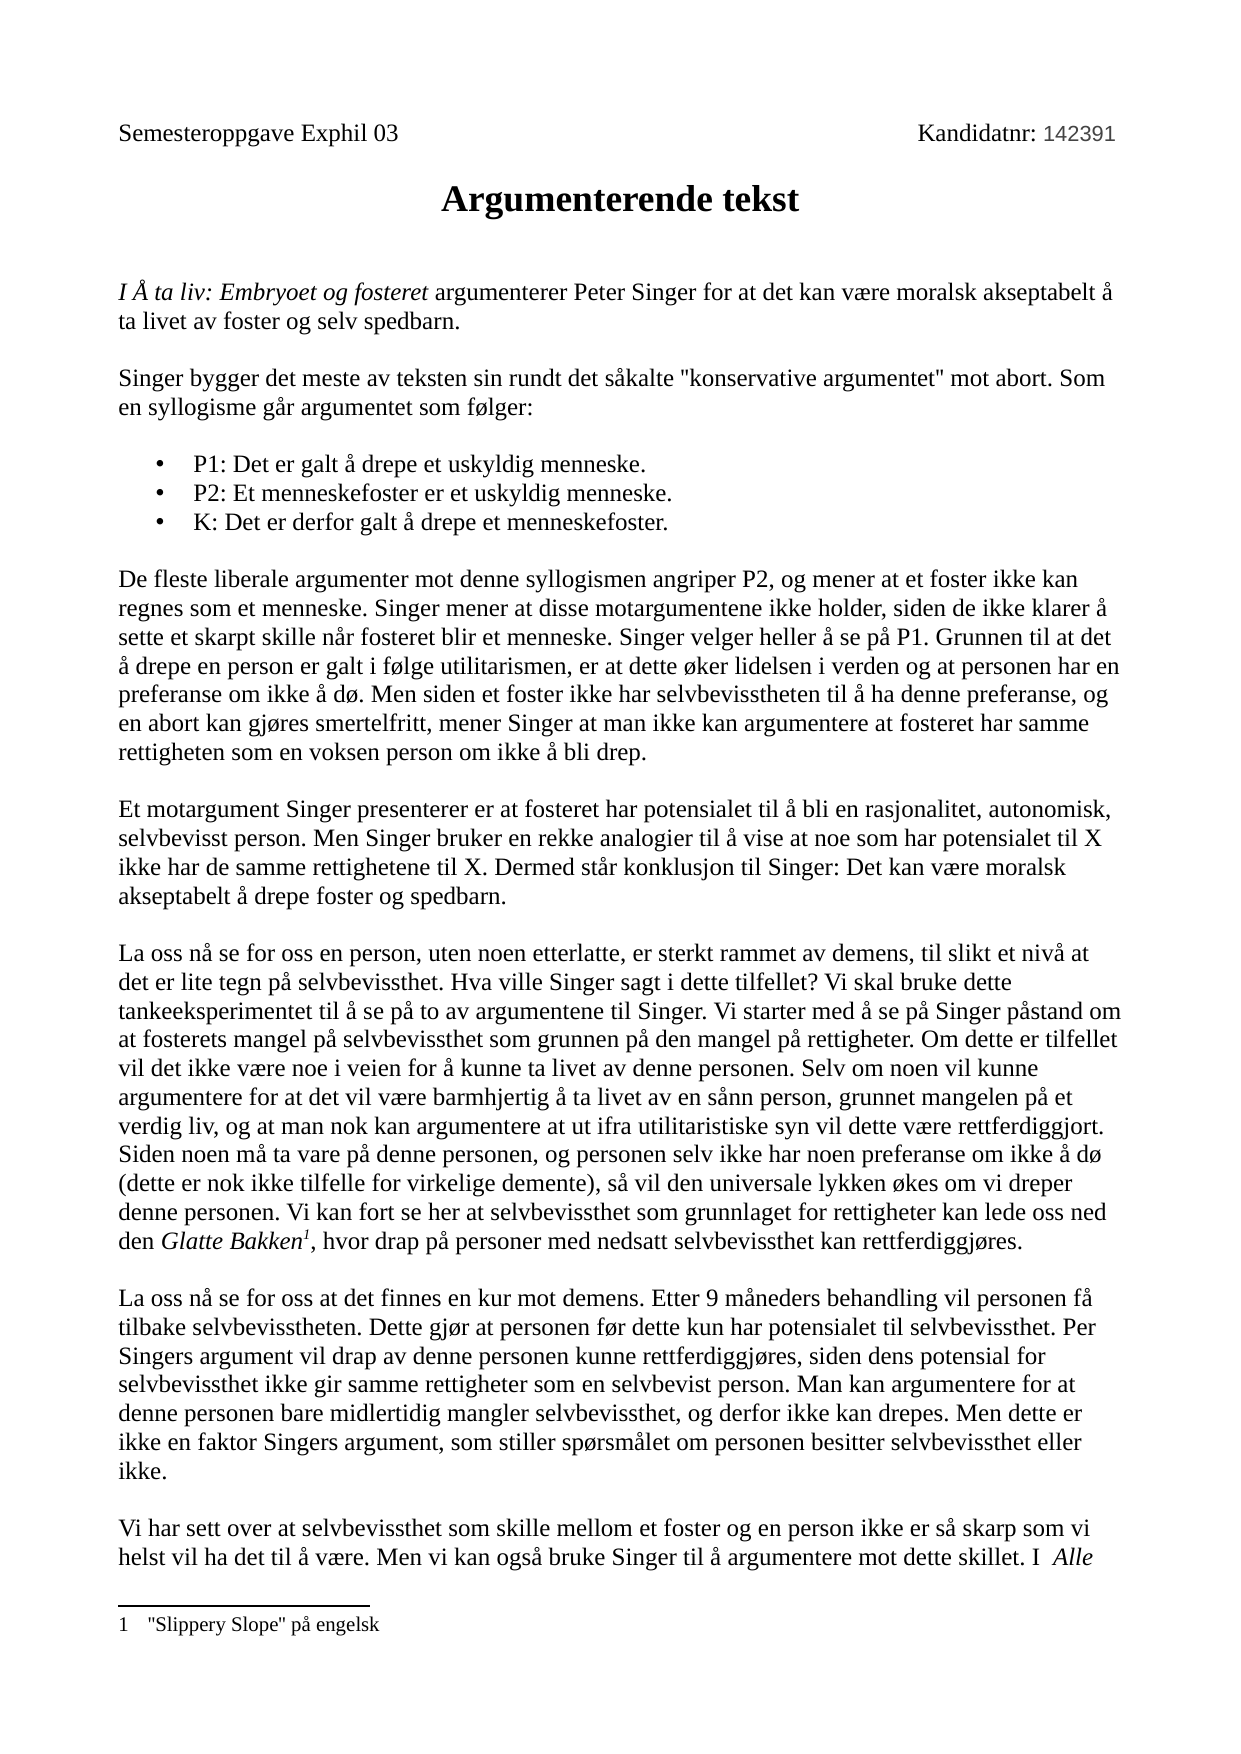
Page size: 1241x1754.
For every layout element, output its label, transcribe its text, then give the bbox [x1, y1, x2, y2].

text La oss nå se for oss at det finnes en kur mot demens. Etter 9 måneders behandling vil personen få tilbake selvbevisstheten. Dette gjør at personen før dette kun har potensialet til selvbevissthet. Per Singers argument vil drap av denne personen kunne rettferdiggjøres, siden dens potensial for selvbevissthet ikke gir samme rettigheter som en selvbevist person. Man kan argumentere for at denne personen bare midlertidig mangler selvbevissthet, og derfor ikke kan drepes. Men dette er ikke en faktor Singers argument, som stiller spørsmålet om personen besitter selvbevissthet eller ikke. [118, 1283, 1122, 1484]
list P2: Et menneskefoster er et uskyldig menneske. [156, 478, 1122, 507]
list P1: Det er galt å drepe et uskyldig menneske. [156, 449, 1122, 478]
text ''Slippery Slope'' på engelsk [118, 1612, 1122, 1636]
list K: Det er derfor galt å drepe et menneskefoster. [156, 507, 1122, 536]
text La oss nå se for oss en person, uten noen etterlatte, er sterkt rammet av demens, til slikt et nivå at det er lite tegn på selvbevissthet. Hva ville Singer sagt i dette tilfellet? Vi skal bruke dette tankeeksperimentet til å se på to av argumentene til Singer. Vi starter med å se på Singer påstand om at fosterets mangel på selvbevissthet som grunnen på den mangel på rettigheter. Om dette er tilfellet vil det ikke være noe i veien for å kunne ta livet av denne personen. Selv om noen vil kunne argumentere for at det vil være barmhjertig å ta livet av en sånn person, grunnet mangelen på et verdig liv, og at man nok kan argumentere at ut ifra utilitaristiske syn vil dette være rettferdiggjort. Siden noen må ta vare på denne personen, og personen selv ikke har noen preferanse om ikke å dø (dette er nok ikke tilfelle for virkelige demente), så vil den universale lykken økes om vi dreper denne personen. Vi kan fort se her at selvbevissthet som grunnlaget for rettigheter kan lede oss ned den Glatte Bakken, hvor drap på personer med nedsatt selvbevissthet kan rettferdiggjøres. [118, 938, 1122, 1254]
text Argumenterende tekst [118, 176, 1122, 219]
text I Å ta liv: Embryoet og fosteret argumenterer Peter Singer for at det kan være moralsk akseptabelt å ta livet av foster og selv spedbarn. [118, 277, 1122, 334]
text De fleste liberale argumenter mot denne syllogismen angriper P2, og mener at et foster ikke kan regnes som et menneske. Singer mener at disse motargumentene ikke holder, siden de ikke klarer å sette et skarpt skille når fosteret blir et menneske. Singer velger heller å se på P1. Grunnen til at det å drepe en person er galt i følge utilitarismen, er at dette øker lidelsen i verden og at personen har en preferanse om ikke å dø. Men siden et foster ikke har selvbevisstheten til å ha denne preferanse, og en abort kan gjøres smertelfritt, mener Singer at man ikke kan argumentere at fosteret har samme rettigheten som en voksen person om ikke å bli drep. [118, 564, 1122, 766]
text Et motargument Singer presenterer er at fosteret har potensialet til å bli en rasjonalitet, autonomisk, selvbevisst person. Men Singer bruker en rekke analogier til å vise at noe som har potensialet til X ikke har de samme rettighetene til X. Dermed står konklusjon til Singer: Det kan være moralsk akseptabelt å drepe foster og spedbarn. [118, 794, 1122, 909]
text Singer bygger det meste av teksten sin rundt det såkalte ''konservative argumentet'' mot abort. Som en syllogisme går argumentet som følger: [118, 363, 1122, 421]
text Vi har sett over at selvbevissthet som skille mellom et foster og en person ikke er så skarp som vi helst vil ha det til å være. Men vi kan også bruke Singer til å argumentere mot dette skillet. I Alle [118, 1513, 1122, 1571]
